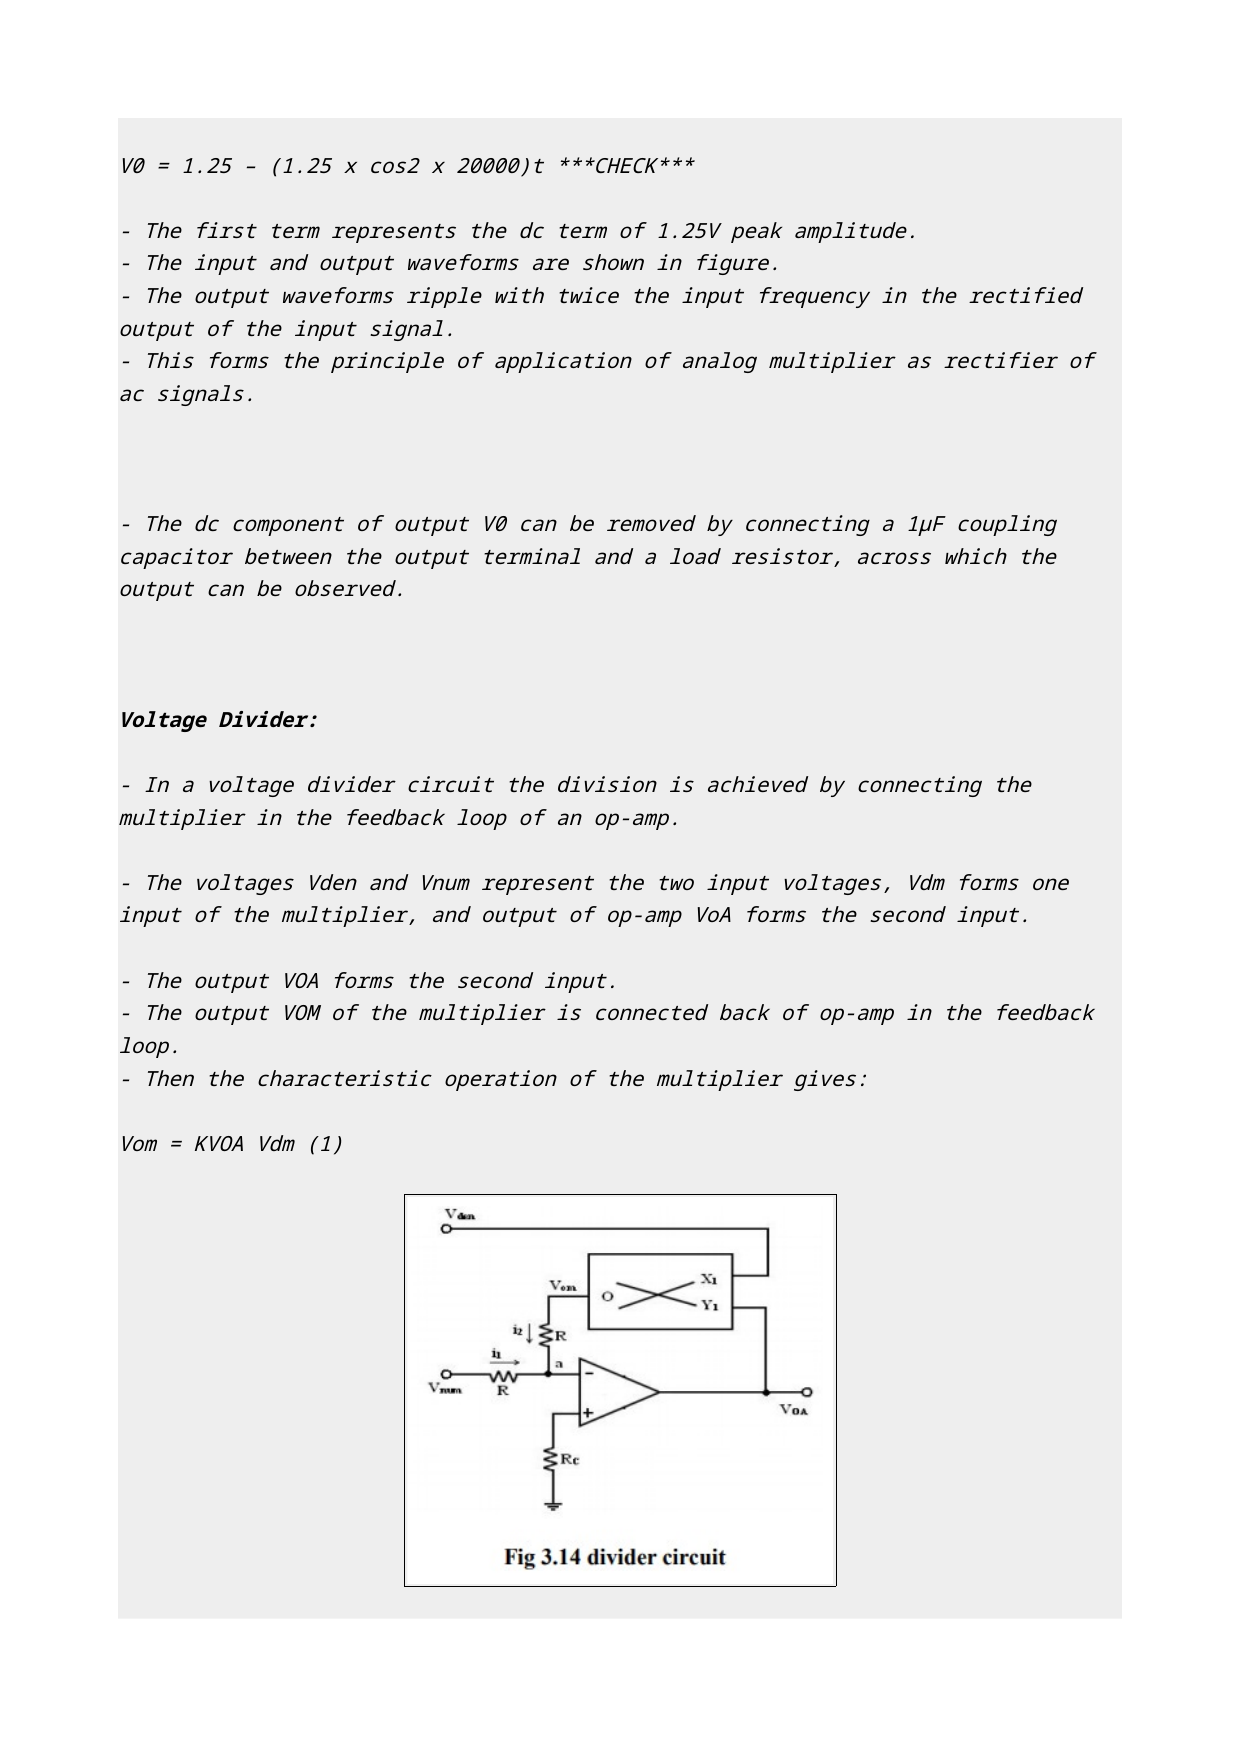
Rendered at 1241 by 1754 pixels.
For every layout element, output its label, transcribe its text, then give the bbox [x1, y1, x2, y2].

text - The output waveforms ripple with twice the input frequency in the rectified output of the input signal. [118, 281, 1122, 342]
text - The output VOM of the multiplier is connected back of op-amp in the feedback loop. [118, 998, 1122, 1059]
text - This forms the principle of application of analog multiplier as rectifier of ac signals. [118, 346, 1122, 407]
text - The dc component of output V0 can be removed by connecting a 1µF coupling capacitor between the output terminal and a load resistor, across which the output can be observed. [118, 509, 1122, 603]
text - In a voltage divider circuit the division is achieved by connecting the multiplier in the feedback loop of an op-amp. [118, 770, 1122, 831]
text - Then the characteristic operation of the multiplier gives: [118, 1064, 1122, 1092]
text - The output VOA forms the second input. [118, 966, 1122, 994]
picture [407, 1197, 833, 1584]
text Voltage Divider: [118, 705, 1122, 733]
text - The voltages Vden and Vnum represent the two input voltages, Vdm forms one input of the multiplier, and output of op-amp VoA forms the second input. [118, 868, 1122, 929]
text V0 = 1.25 – (1.25 x cos2 x 20000)t ***CHECK*** [118, 151, 1122, 179]
text - The first term represents the dc term of 1.25V peak amplitude. [118, 216, 1122, 244]
text - The input and output waveforms are shown in figure. [118, 248, 1122, 277]
text Vom = KVOA Vdm (1) [118, 1129, 1122, 1157]
